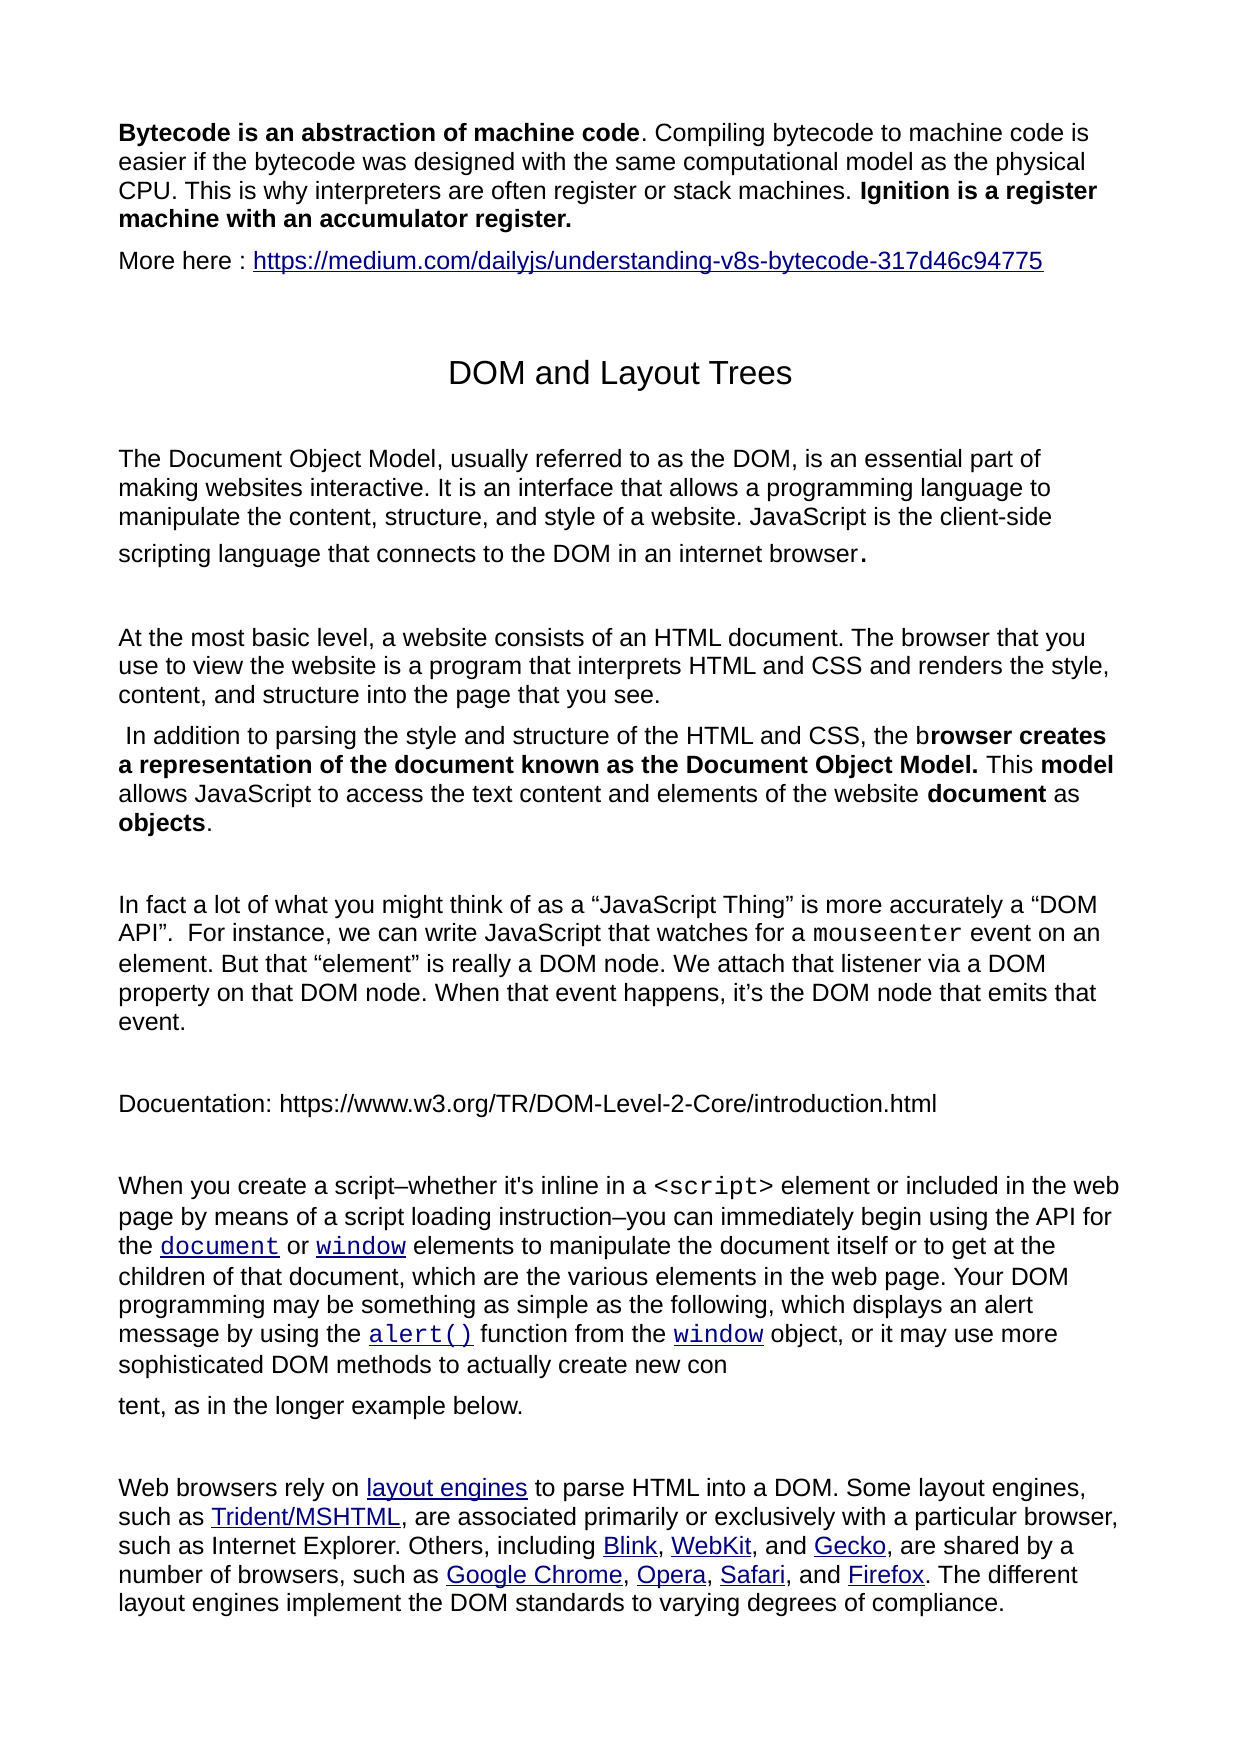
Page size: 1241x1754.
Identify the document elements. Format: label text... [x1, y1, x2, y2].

text Bytecode is an abstraction of machine code. Compiling bytecode to machine code is easier if the bytecode was designed with the same computational model as the physical CPU. This is why interpreters are often register or stack machines. Ignition is a register machine with an accumulator register. [118, 118, 1122, 233]
text When you create a script–whether it's inline in a <script> element or included in the web page by means of a script loading instruction–you can immediately begin using the API for the document or window elements to manipulate the document itself or to get at the children of that document, which are the various elements in the web page. Your DOM programming may be something as simple as the following, which displays an alert message by using the alert() function from the window object, or it may use more sophisticated DOM methods to actually create new con [118, 1171, 1122, 1379]
text The Document Object Model, usually referred to as the DOM, is an essential part of making websites interactive. It is an interface that allows a programming language to manipulate the content, structure, and style of a website. JavaScript is the client-side scripting language that connects to the DOM in an internet browser. [118, 444, 1122, 569]
subtitle DOM and Layout Trees [118, 353, 1122, 391]
text In addition to parsing the style and structure of the HTML and CSS, the browser creates a representation of the document known as the Document Object Model. This model allows JavaScript to access the text content and elements of the website document as objects. [118, 721, 1122, 836]
text Web browsers rely on layout engines to parse HTML into a DOM. Some layout engines, such as Trident/MSHTML, are associated primarily or exclusively with a particular browser, such as Internet Explorer. Others, including Blink, WebKit, and Gecko, are shared by a number of browsers, such as Google Chrome, Opera, Safari, and Firefox. The different layout engines implement the DOM standards to varying degrees of compliance. [118, 1473, 1122, 1617]
text In fact a lot of what you might think of as a “JavaScript Thing” is more accurately a “DOM API”. For instance, we can write JavaScript that watches for a mouseenter event on an element. But that “element” is really a DOM node. We attach that listener via a DOM property on that DOM node. When that event happens, it’s the DOM node that emits that event. [118, 889, 1122, 1036]
text Docuentation: https://www.w3.org/TR/DOM-Level-2-Core/introduction.html [118, 1089, 1122, 1118]
text At the most basic level, a website consists of an HTML document. The browser that you use to view the website is a program that interprets HTML and CSS and renders the style, content, and structure into the page that you see. [118, 622, 1122, 709]
text tent, as in the longer example below. [118, 1391, 1122, 1420]
text More here : https://medium.com/dailyjs/understanding-v8s-bytecode-317d46c94775 [118, 246, 1122, 274]
